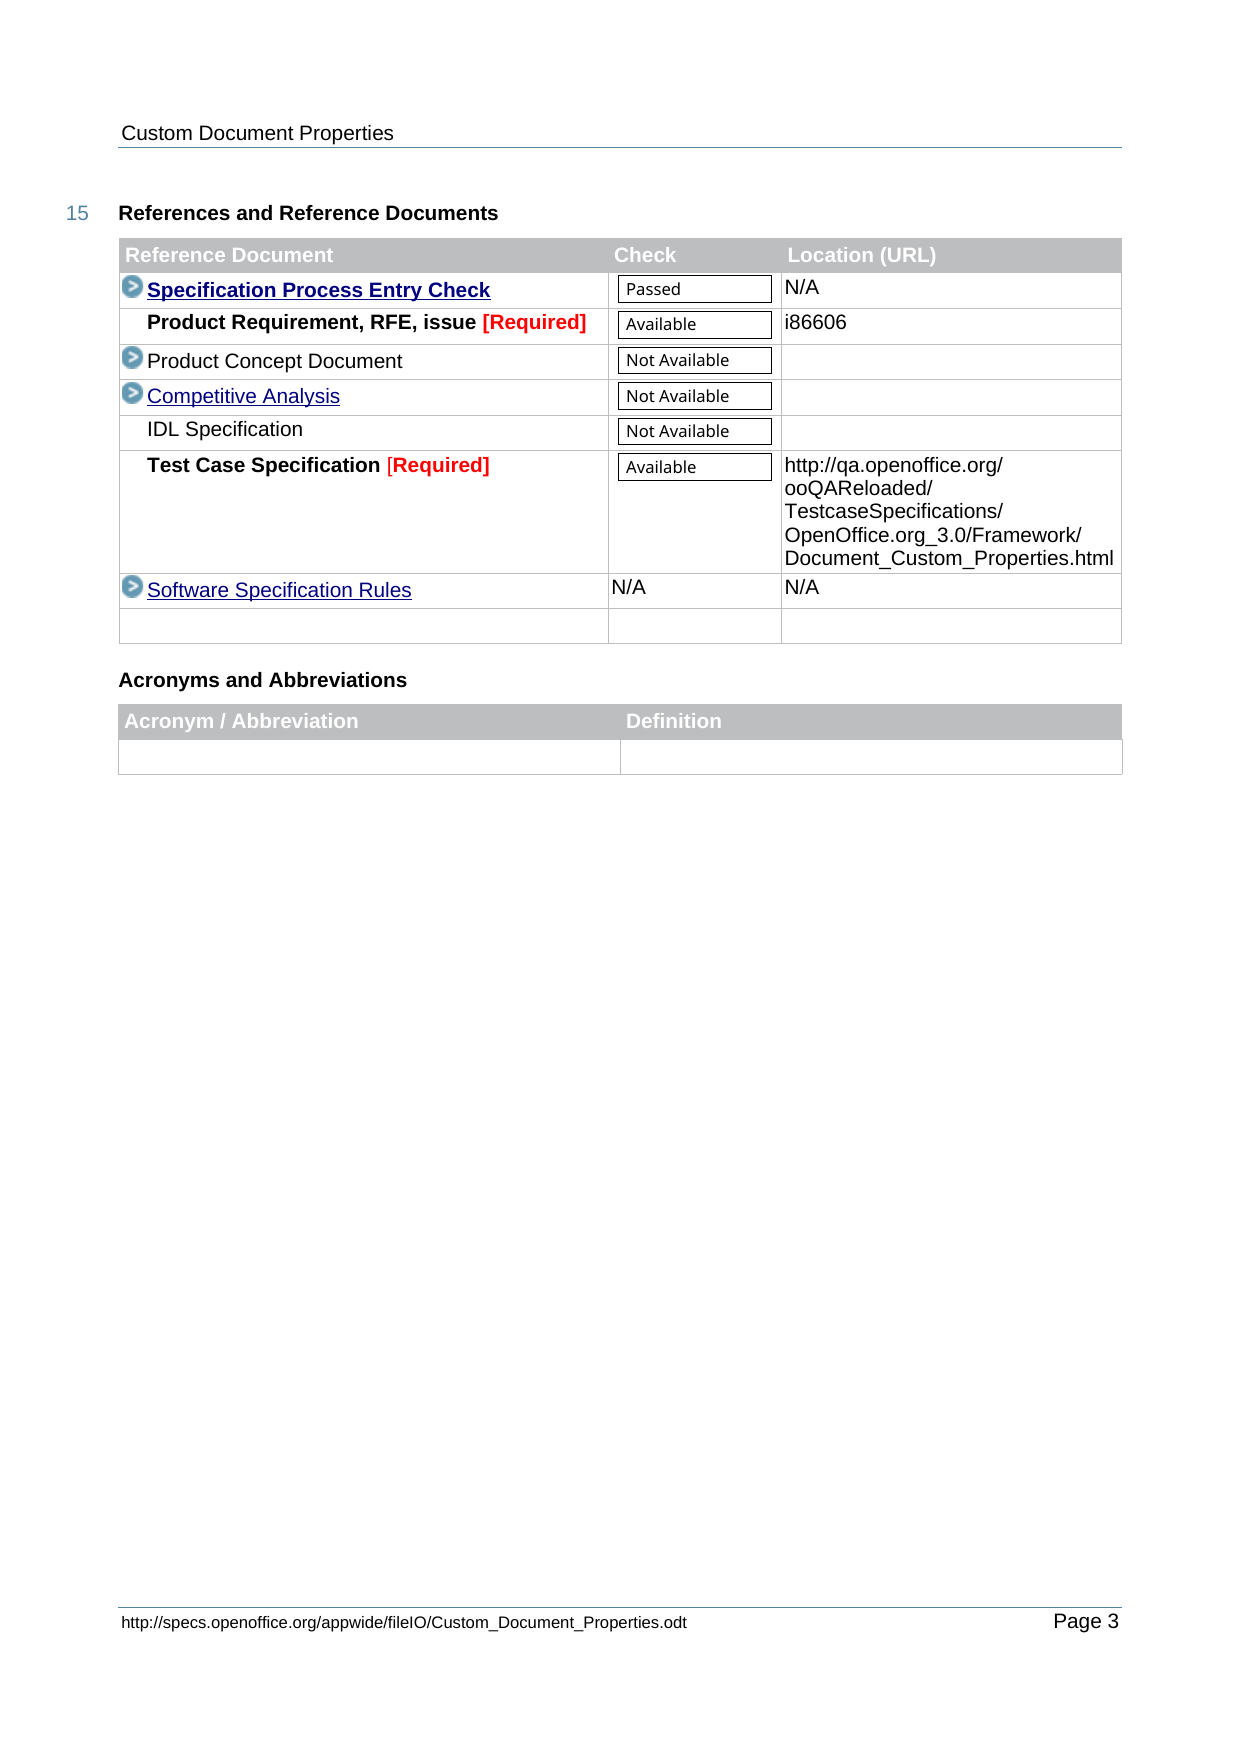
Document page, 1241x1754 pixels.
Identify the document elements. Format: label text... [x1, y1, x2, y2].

table_cell <What You See Is What You Get> [621, 740, 1122, 774]
table_cell <WYSIWYG> [119, 740, 620, 774]
table_cell [782, 609, 1121, 643]
table_cell [609, 345, 781, 379]
table_cell Product Concept Document [120, 345, 608, 379]
subtitle References and Reference Documents [118, 202, 1122, 225]
table_cell N/A [782, 273, 1121, 308]
table_cell <Please enter location here> [782, 380, 1121, 415]
table_cell <Please enter location here> [782, 416, 1121, 450]
table_cell i86606 [782, 309, 1121, 344]
table_header Check [609, 238, 781, 273]
picture [122, 346, 147, 369]
table_cell http://qa.openoffice.org/ooQAReloaded/TestcaseSpecifications/OpenOffice.org_3.0/Framework/Document_Custom_Properties.html [782, 451, 1121, 573]
subtitle Acronyms and Abbreviations [118, 668, 1122, 692]
table_cell Test Case Specification [Required] [120, 451, 608, 573]
table_cell Specification Process Entry Check [120, 273, 608, 308]
table_cell IDL Specification [120, 416, 608, 450]
table_cell [609, 273, 781, 308]
picture [122, 382, 147, 404]
table_cell [609, 451, 781, 573]
table_cell Competitive Analysis [120, 380, 608, 415]
picture [122, 275, 147, 298]
table_header Acronym / Abbreviation [118, 704, 620, 739]
table_cell <Other, e.g. references to related specs> [120, 609, 608, 643]
table_cell <Please enter location here> [782, 345, 1121, 379]
table_header Location (URL) [782, 238, 1122, 273]
table_cell [609, 609, 781, 643]
table_cell [609, 309, 781, 344]
table_header Definition [620, 704, 1122, 739]
picture [122, 575, 147, 598]
table_cell Software Specification Rules [120, 574, 608, 608]
table_cell N/A [782, 574, 1121, 608]
table_cell [609, 380, 781, 415]
table_cell Product Requirement, RFE, issue [Required] [120, 309, 608, 344]
table_header Reference Document [119, 238, 608, 273]
table_cell N/A [609, 574, 781, 608]
table_cell [609, 416, 781, 450]
